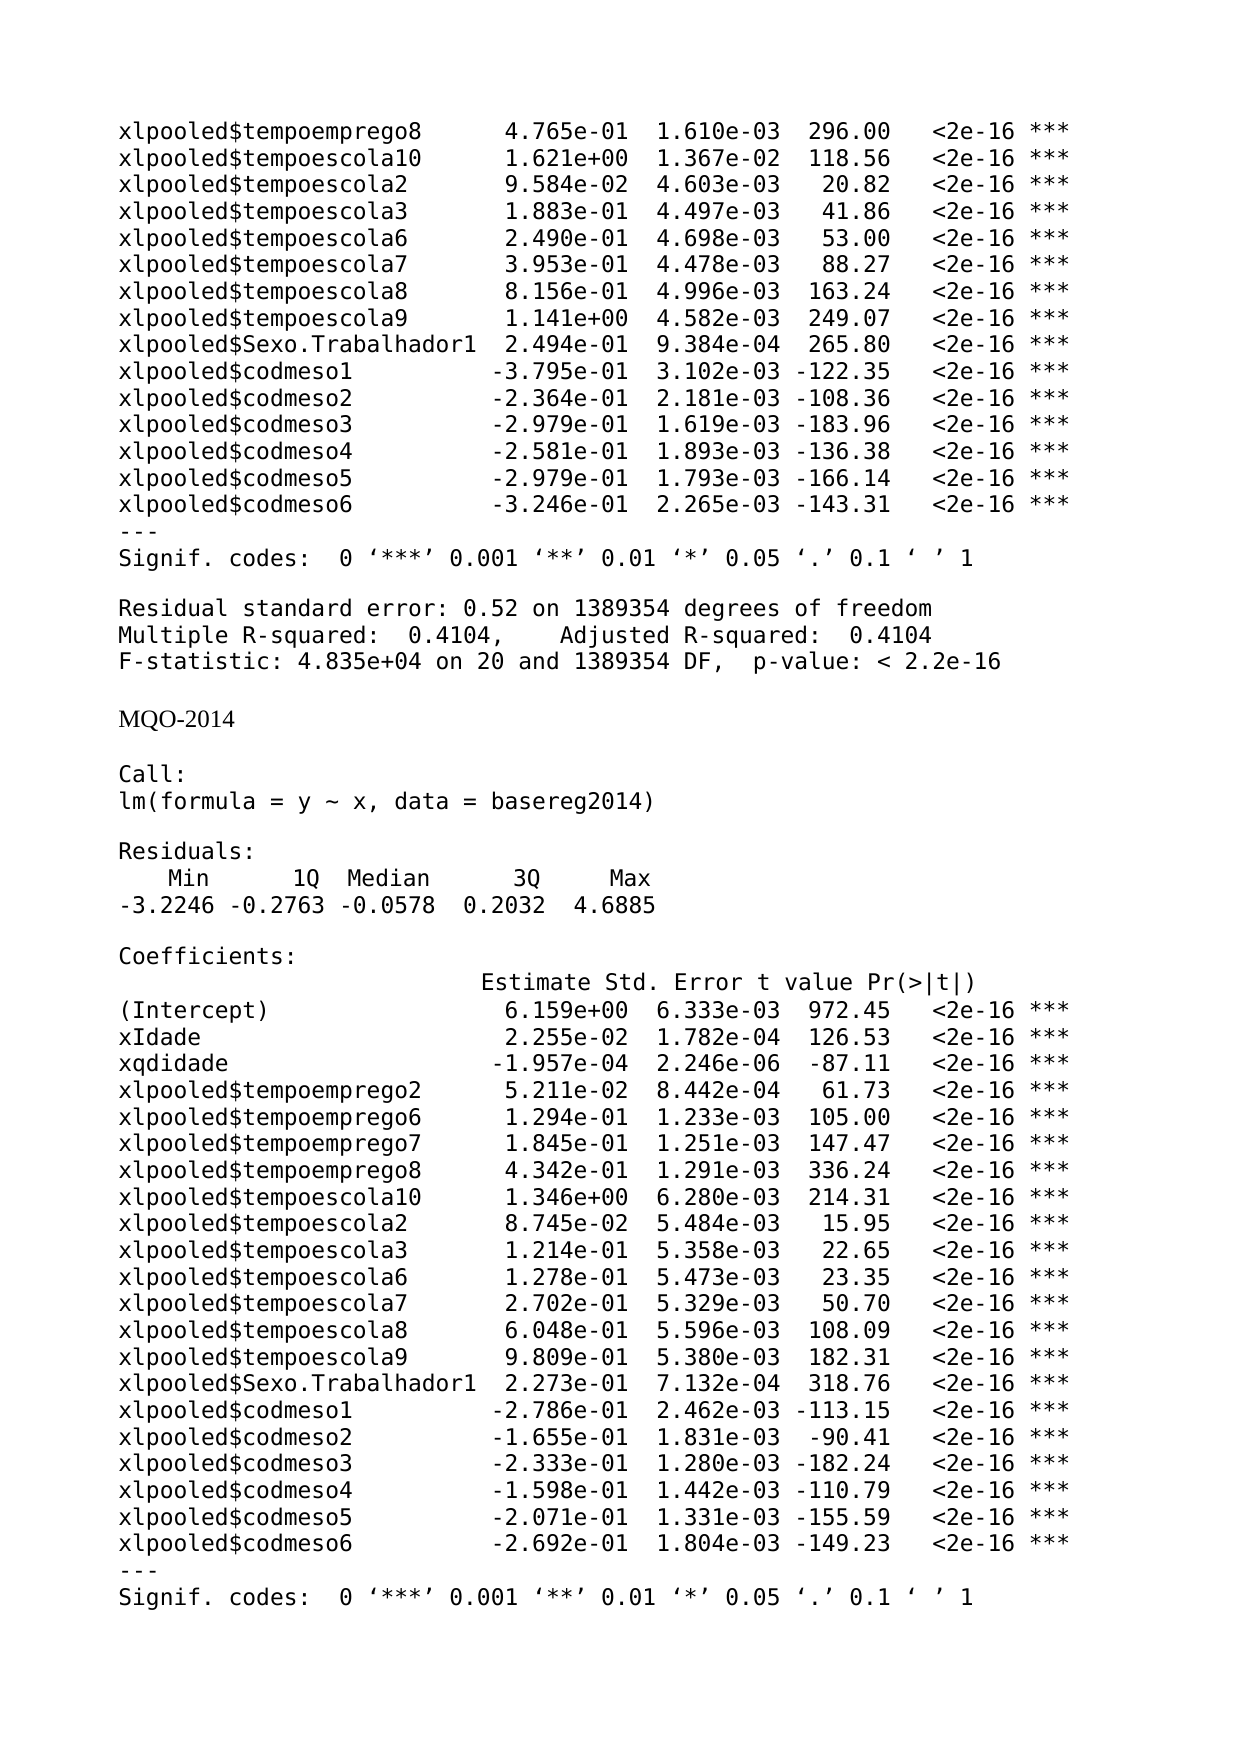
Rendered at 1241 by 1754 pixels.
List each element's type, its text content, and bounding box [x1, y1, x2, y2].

text xIdade 2.255e-02 1.782e-04 126.53 <2e-16 *** [118, 1024, 1122, 1050]
text xlpooled$tempoemprego2 5.211e-02 8.442e-04 61.73 <2e-16 *** [118, 1077, 1122, 1104]
text Coefficients: [118, 943, 1122, 969]
text F-statistic: 4.835e+04 on 20 and 1389354 DF, p-value: < 2.2e-16 [118, 648, 1122, 675]
text xlpooled$codmeso1 -2.786e-01 2.462e-03 -113.15 <2e-16 *** [118, 1397, 1122, 1424]
text Call: [118, 761, 1122, 788]
text xlpooled$tempoescola7 2.702e-01 5.329e-03 50.70 <2e-16 *** [118, 1290, 1122, 1317]
text xlpooled$tempoescola2 8.745e-02 5.484e-03 15.95 <2e-16 *** [118, 1210, 1122, 1237]
text xlpooled$tempoemprego8 4.765e-01 1.610e-03 296.00 <2e-16 *** [118, 118, 1122, 145]
text xlpooled$tempoescola9 1.141e+00 4.582e-03 249.07 <2e-16 *** [118, 305, 1122, 331]
text xlpooled$codmeso3 -2.333e-01 1.280e-03 -182.24 <2e-16 *** [118, 1450, 1122, 1477]
text xlpooled$tempoescola10 1.621e+00 1.367e-02 118.56 <2e-16 *** [118, 145, 1122, 171]
text xlpooled$codmeso2 -2.364e-01 2.181e-03 -108.36 <2e-16 *** [118, 385, 1122, 411]
text xlpooled$codmeso4 -2.581e-01 1.893e-03 -136.38 <2e-16 *** [118, 438, 1122, 465]
text xlpooled$codmeso5 -2.979e-01 1.793e-03 -166.14 <2e-16 *** [118, 465, 1122, 491]
text xlpooled$codmeso4 -1.598e-01 1.442e-03 -110.79 <2e-16 *** [118, 1477, 1122, 1504]
text --- [118, 1557, 1122, 1584]
text lm(formula = y ~ x, data = basereg2014) [118, 788, 1122, 815]
text xlpooled$tempoescola3 1.214e-01 5.358e-03 22.65 <2e-16 *** [118, 1237, 1122, 1264]
text Estimate Std. Error t value Pr(>|t|) [118, 969, 1122, 997]
text Signif. codes: 0 ‘***’ 0.001 ‘**’ 0.01 ‘*’ 0.05 ‘.’ 0.1 ‘ ’ 1 [118, 1584, 1122, 1610]
text xlpooled$tempoescola6 2.490e-01 4.698e-03 53.00 <2e-16 *** [118, 225, 1122, 251]
text MQO-2014 [118, 704, 1122, 733]
text Residual standard error: 0.52 on 1389354 degrees of freedom [118, 595, 1122, 622]
text xlpooled$Sexo.Trabalhador1 2.273e-01 7.132e-04 318.76 <2e-16 *** [118, 1370, 1122, 1397]
text --- [118, 518, 1122, 545]
text Residuals: [118, 838, 1122, 865]
text Min 1Q Median 3Q Max [118, 865, 1122, 892]
text (Intercept) 6.159e+00 6.333e-03 972.45 <2e-16 *** [118, 997, 1122, 1024]
text xlpooled$codmeso1 -3.795e-01 3.102e-03 -122.35 <2e-16 *** [118, 358, 1122, 385]
text xqdidade -1.957e-04 2.246e-06 -87.11 <2e-16 *** [118, 1050, 1122, 1077]
text xlpooled$tempoemprego8 4.342e-01 1.291e-03 336.24 <2e-16 *** [118, 1157, 1122, 1184]
text xlpooled$tempoescola8 6.048e-01 5.596e-03 108.09 <2e-16 *** [118, 1317, 1122, 1344]
text xlpooled$codmeso6 -3.246e-01 2.265e-03 -143.31 <2e-16 *** [118, 491, 1122, 518]
text xlpooled$codmeso6 -2.692e-01 1.804e-03 -149.23 <2e-16 *** [118, 1530, 1122, 1557]
text xlpooled$tempoescola3 1.883e-01 4.497e-03 41.86 <2e-16 *** [118, 198, 1122, 225]
text Signif. codes: 0 ‘***’ 0.001 ‘**’ 0.01 ‘*’ 0.05 ‘.’ 0.1 ‘ ’ 1 [118, 545, 1122, 571]
text xlpooled$codmeso5 -2.071e-01 1.331e-03 -155.59 <2e-16 *** [118, 1504, 1122, 1530]
text xlpooled$Sexo.Trabalhador1 2.494e-01 9.384e-04 265.80 <2e-16 *** [118, 331, 1122, 358]
text xlpooled$tempoescola6 1.278e-01 5.473e-03 23.35 <2e-16 *** [118, 1264, 1122, 1290]
text xlpooled$tempoescola10 1.346e+00 6.280e-03 214.31 <2e-16 *** [118, 1184, 1122, 1210]
text xlpooled$tempoescola8 8.156e-01 4.996e-03 163.24 <2e-16 *** [118, 278, 1122, 305]
text xlpooled$tempoescola7 3.953e-01 4.478e-03 88.27 <2e-16 *** [118, 251, 1122, 278]
text xlpooled$tempoescola9 9.809e-01 5.380e-03 182.31 <2e-16 *** [118, 1344, 1122, 1370]
text xlpooled$codmeso2 -1.655e-01 1.831e-03 -90.41 <2e-16 *** [118, 1424, 1122, 1450]
text -3.2246 -0.2763 -0.0578 0.2032 4.6885 [118, 892, 1122, 919]
text xlpooled$codmeso3 -2.979e-01 1.619e-03 -183.96 <2e-16 *** [118, 411, 1122, 438]
text xlpooled$tempoemprego6 1.294e-01 1.233e-03 105.00 <2e-16 *** [118, 1104, 1122, 1130]
text Multiple R-squared: 0.4104, Adjusted R-squared: 0.4104 [118, 622, 1122, 648]
text xlpooled$tempoemprego7 1.845e-01 1.251e-03 147.47 <2e-16 *** [118, 1130, 1122, 1157]
text xlpooled$tempoescola2 9.584e-02 4.603e-03 20.82 <2e-16 *** [118, 171, 1122, 198]
